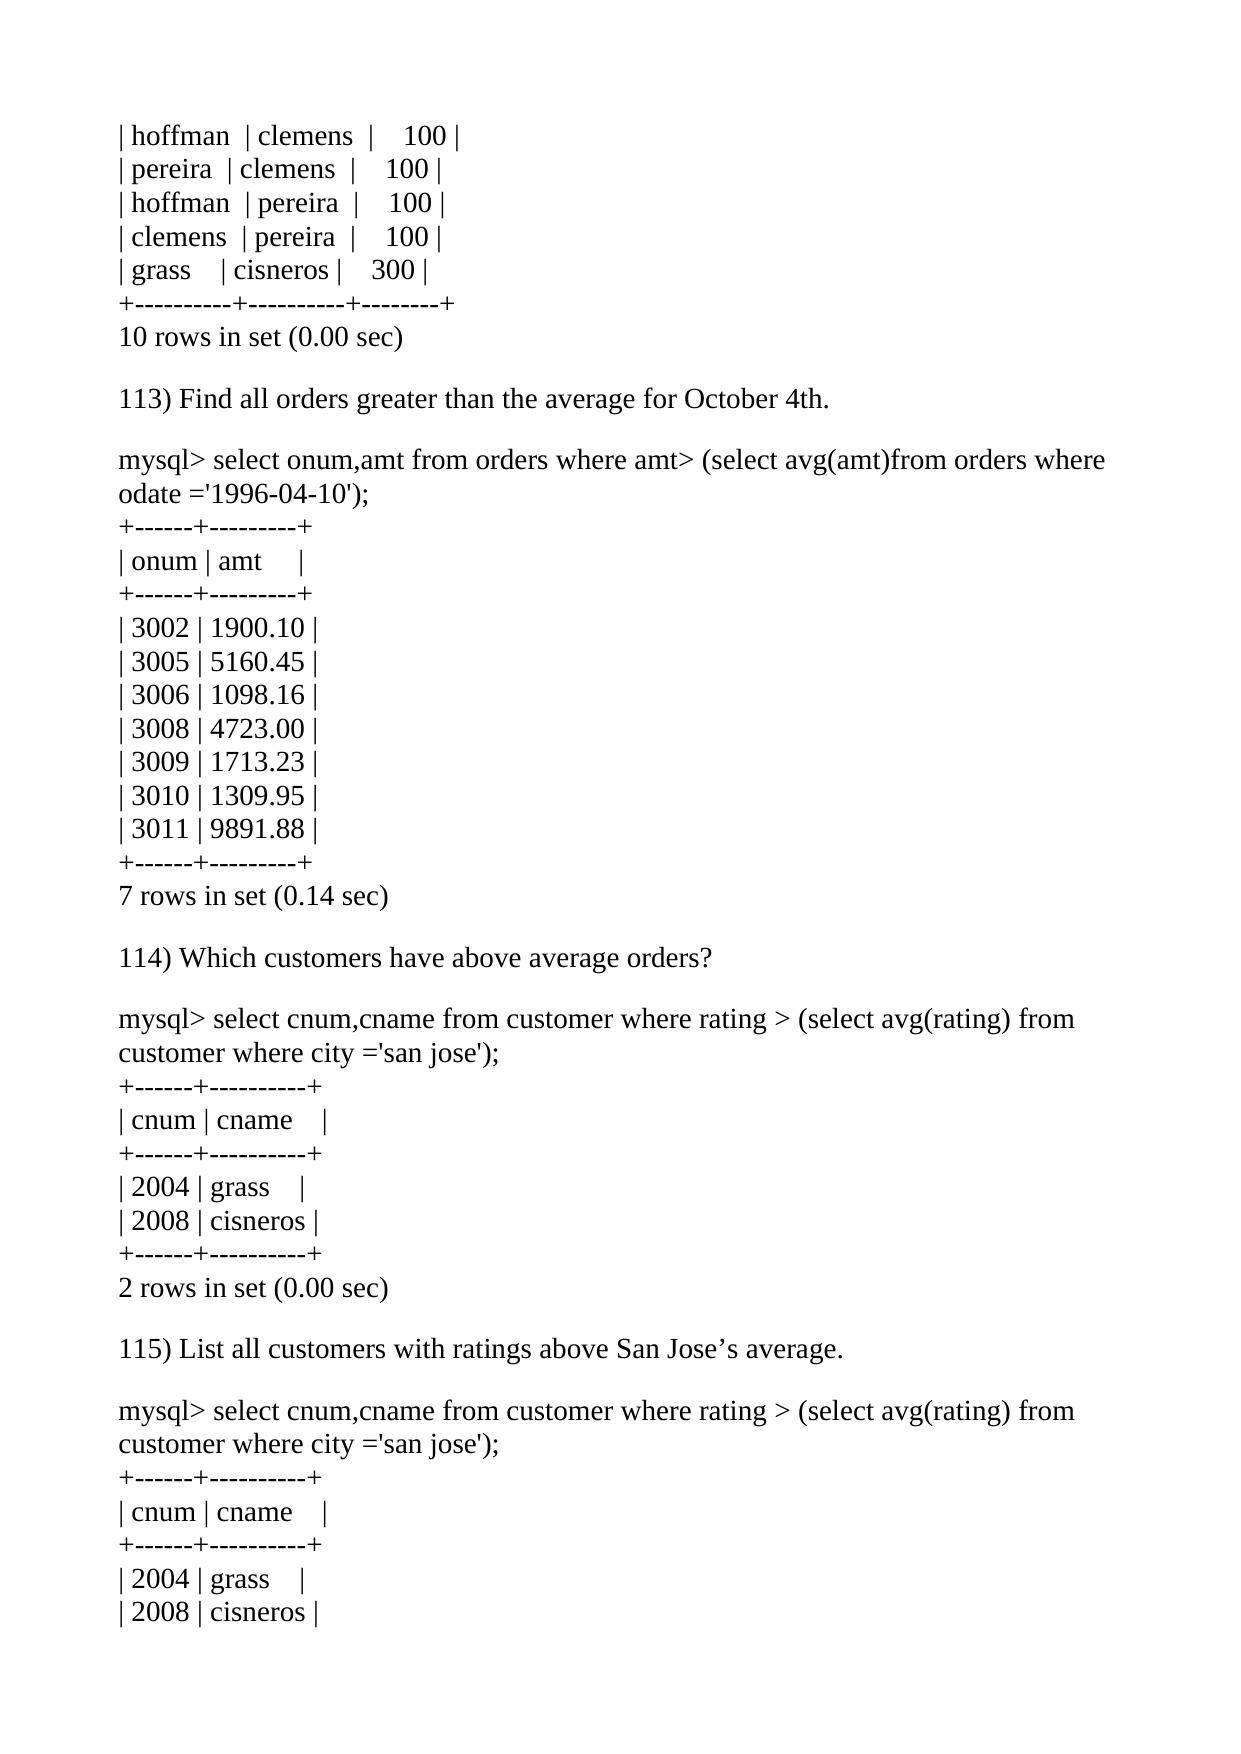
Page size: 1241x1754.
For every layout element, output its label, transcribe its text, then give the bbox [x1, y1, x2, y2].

text +------+----------+ [118, 1069, 1122, 1102]
text +------+----------+ [118, 1527, 1122, 1561]
text | clemens | pereira | 100 | [118, 219, 1122, 252]
text | hoffman | clemens | 100 | [118, 118, 1122, 152]
text 10 rows in set (0.00 sec) [118, 319, 1122, 353]
text 115) List all customers with ratings above San Jose’s average. [118, 1332, 1122, 1365]
text +------+----------+ [118, 1460, 1122, 1494]
text 2 rows in set (0.00 sec) [118, 1270, 1122, 1303]
text | 3006 | 1098.16 | [118, 677, 1122, 711]
text | 2008 | cisneros | [118, 1203, 1122, 1236]
text | 3005 | 5160.45 | [118, 644, 1122, 677]
text +------+---------+ [118, 577, 1122, 610]
text +------+----------+ [118, 1136, 1122, 1169]
text mysql> select cnum,cname from customer where rating > (select avg(rating) from customer where city ='san jose'); [118, 1002, 1122, 1069]
text | pereira | clemens | 100 | [118, 152, 1122, 185]
text 114) Which customers have above average orders? [118, 940, 1122, 974]
text | hoffman | pereira | 100 | [118, 185, 1122, 219]
text | 3002 | 1900.10 | [118, 610, 1122, 644]
text | grass | cisneros | 300 | [118, 252, 1122, 286]
text | cnum | cname | [118, 1102, 1122, 1136]
text mysql> select onum,amt from orders where amt> (select avg(amt)from orders where odate ='1996-04-10'); [118, 442, 1122, 509]
text | 3009 | 1713.23 | [118, 744, 1122, 778]
text | onum | amt | [118, 543, 1122, 577]
text 113) Find all orders greater than the average for October 4th. [118, 381, 1122, 414]
text | 3011 | 9891.88 | [118, 811, 1122, 845]
text | 2008 | cisneros | [118, 1594, 1122, 1628]
text +------+---------+ [118, 845, 1122, 878]
text | 2004 | grass | [118, 1169, 1122, 1203]
text +----------+----------+--------+ [118, 286, 1122, 319]
text | cnum | cname | [118, 1494, 1122, 1527]
text 7 rows in set (0.14 sec) [118, 878, 1122, 912]
text +------+----------+ [118, 1236, 1122, 1270]
text | 3010 | 1309.95 | [118, 778, 1122, 811]
text +------+---------+ [118, 509, 1122, 543]
text | 3008 | 4723.00 | [118, 711, 1122, 744]
text mysql> select cnum,cname from customer where rating > (select avg(rating) from customer where city ='san jose'); [118, 1393, 1122, 1460]
text | 2004 | grass | [118, 1561, 1122, 1594]
